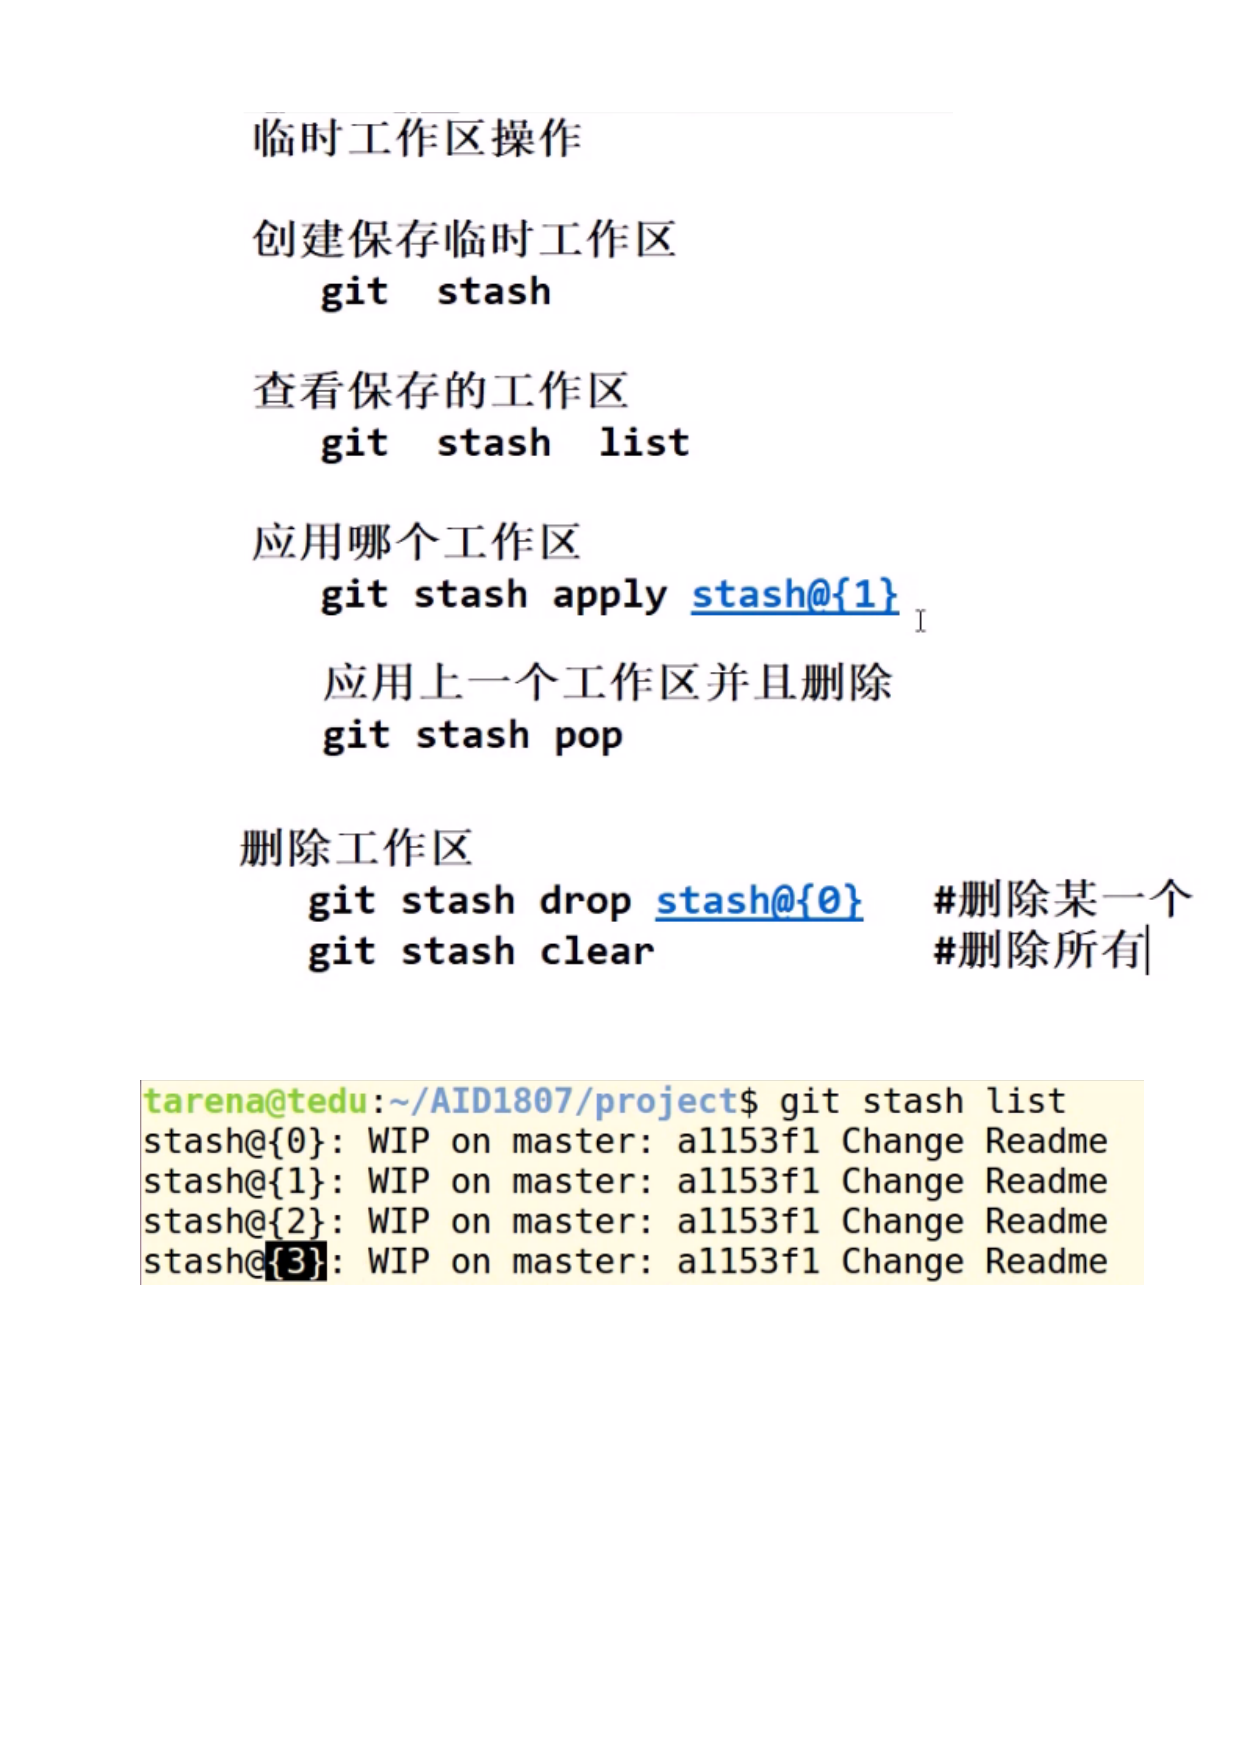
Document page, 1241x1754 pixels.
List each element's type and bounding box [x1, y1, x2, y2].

picture [243, 112, 953, 767]
picture [140, 1080, 1144, 1285]
picture [235, 793, 1208, 999]
